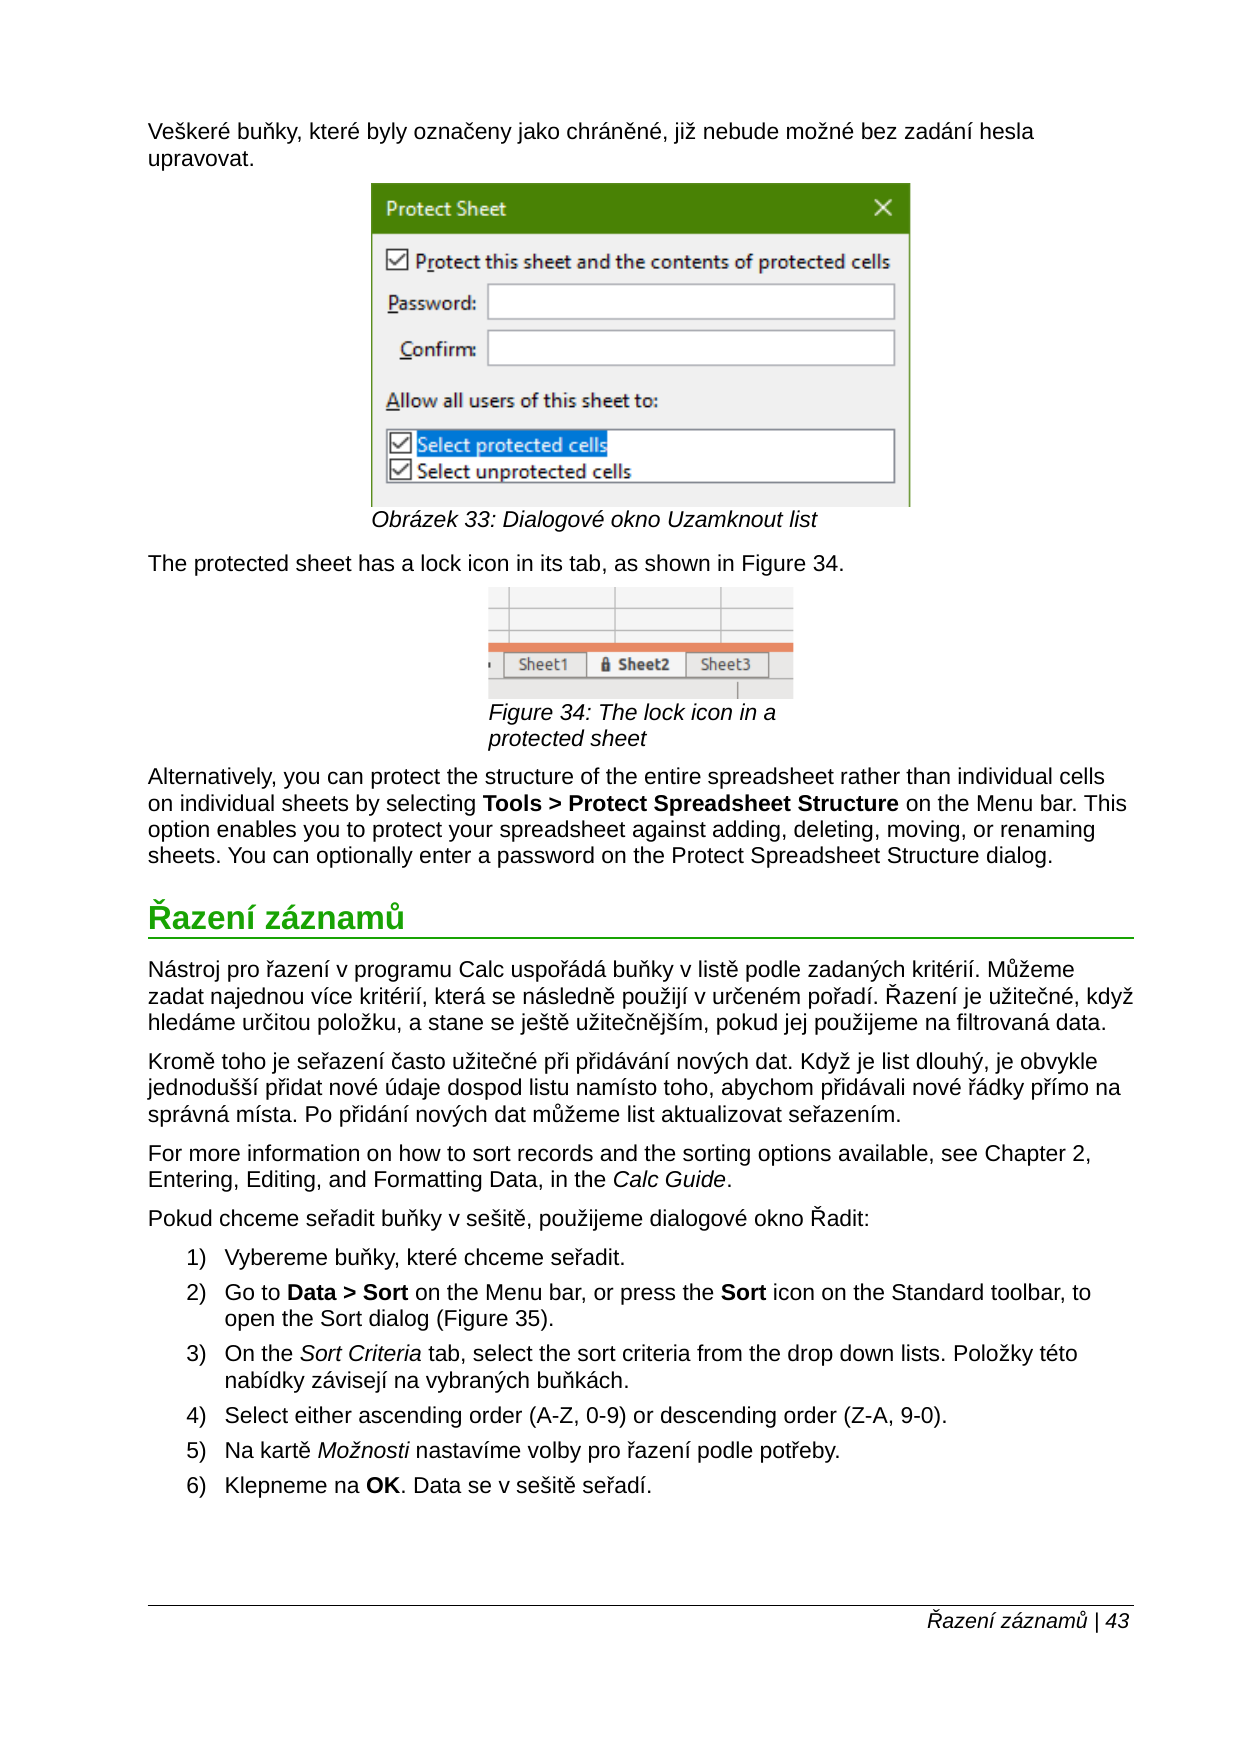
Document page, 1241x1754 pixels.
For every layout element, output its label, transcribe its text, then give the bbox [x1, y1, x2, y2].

subtitle Řazení záznamů [148, 898, 1134, 937]
list Go to Data > Sort on the Menu bar, or press the Sort icon on the Standard toolbar, to open the Sort dialog (Figure 35). [207, 1279, 1134, 1332]
text Veškeré buňky, které byly označeny jako chráněné, již nebude možné bez zadání hesla upravovat. [148, 118, 1134, 171]
text Obrázek 33: Dialogové okno Uzamknout list [371, 507, 911, 533]
list Na kartě Možnosti nastavíme volby pro řazení podle potřeby. [207, 1437, 1134, 1463]
text The protected sheet has a lock icon in its tab, as shown in Figure 34. [148, 549, 1134, 576]
picture [488, 587, 794, 699]
list Pokud chceme seřadit buňky v sešitě, použijeme dialogové okno Řadit: [148, 1205, 1134, 1231]
list Select either ascending order (A-Z, 0-9) or descending order (Z-A, 9-0). [207, 1402, 1134, 1428]
list Vybereme buňky, které chceme seřadit. [207, 1244, 1134, 1270]
picture [371, 183, 911, 507]
text For more information on how to sort records and the sorting options available, see Chapter 2, Entering, Editing, and Formatting Data, in the Calc Guide. [148, 1139, 1134, 1192]
list Klepneme na OK. Data se v sešitě seřadí. [207, 1472, 1134, 1499]
text Alternatively, you can protect the structure of the entire spreadsheet rather than individual cells on individual sheets by selecting Tools > Protect Spreadsheet Structure on the Menu bar. This option enables you to protect your spreadsheet against adding, deleting, moving, or renaming sheets. You can optionally enter a password on the Protect Spreadsheet Structure dialog. [148, 763, 1134, 869]
text Kromě toho je seřazení často užitečné při přidávání nových dat. Když je list dlouhý, je obvykle jednodušší přidat nové údaje dospod listu namísto toho, abychom přidávali nové řádky přímo na správná místa. Po přidání nových dat můžeme list aktualizovat seřazením. [148, 1048, 1134, 1127]
text Figure 34: The lock icon in a protected sheet [488, 699, 793, 751]
text Nástroj pro řazení v programu Calc uspořádá buňky v listě podle zadaných kritérií. Můžeme zadat najednou více kritérií, která se následně použijí v určeném pořadí. Řazení je užitečné, když hledáme určitou položku, a stane se ještě užitečnějším, pokud jej použijeme na filtrovaná data. [148, 956, 1134, 1036]
list On the Sort Criteria tab, select the sort criteria from the drop down lists. Položky této nabídky závisejí na vybraných buňkách. [207, 1340, 1134, 1393]
